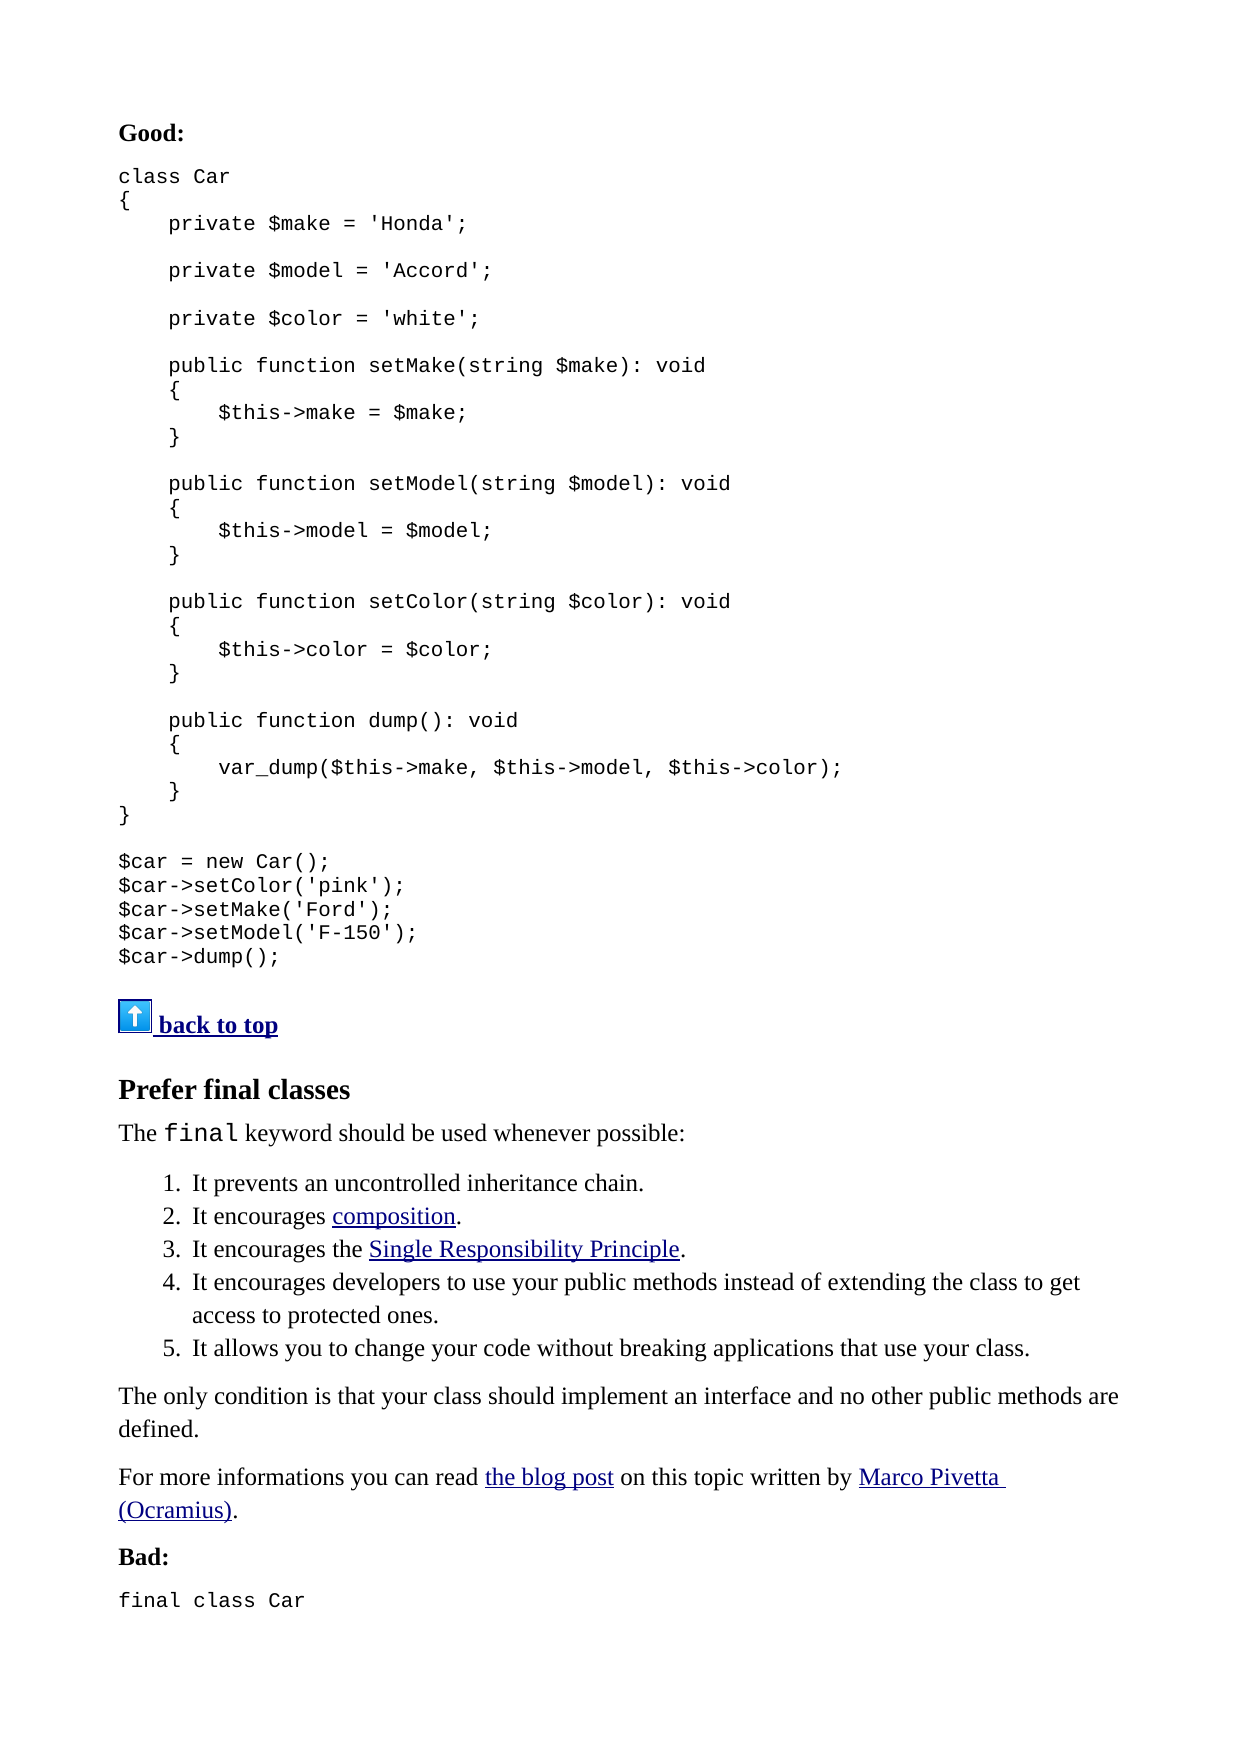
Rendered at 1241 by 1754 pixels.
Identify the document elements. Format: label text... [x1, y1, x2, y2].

text Bad: [118, 1542, 1122, 1571]
text $car->dump(); [118, 946, 1122, 970]
text $this->model = $model; [118, 520, 1122, 544]
list It encourages developers to use your public methods instead of extending the class to get access to protected ones. [162, 1267, 1122, 1329]
list It encourages the Single Responsibility Principle. [162, 1234, 1122, 1263]
text { [118, 497, 1122, 520]
text public function setColor(string $color): void [118, 591, 1122, 615]
text Good: [118, 118, 1122, 147]
text var_dump($this->make, $this->model, $this->color); [118, 757, 1122, 781]
text $car = new Car(); [118, 851, 1122, 875]
subtitle Prefer final classes [118, 1072, 1122, 1106]
text The only condition is that your class should implement an interface and no other public methods are defined. [118, 1381, 1122, 1443]
text } [118, 804, 1122, 828]
text $this->color = $color; [118, 639, 1122, 662]
text $this->make = $make; [118, 402, 1122, 426]
text { [118, 733, 1122, 757]
text private $model = 'Accord'; [118, 260, 1122, 284]
text back to top [118, 999, 1122, 1039]
text public function dump(): void [118, 709, 1122, 733]
text class Car [118, 166, 1122, 189]
text The final keyword should be used whenever possible: [118, 1118, 1122, 1149]
text public function setMake(string $make): void [118, 355, 1122, 378]
list It encourages composition. [162, 1201, 1122, 1230]
text final class Car [118, 1590, 1122, 1614]
text $car->setMake('Ford'); [118, 899, 1122, 922]
text For more informations you can read the blog post on this topic written by Marco Pivetta (Ocramius). [118, 1462, 1122, 1523]
text } [118, 781, 1122, 804]
text private $color = 'white'; [118, 308, 1122, 331]
list It prevents an uncontrolled inheritance chain. [162, 1168, 1122, 1197]
text public function setModel(string $model): void [118, 473, 1122, 497]
text $car->setModel('F-150'); [118, 922, 1122, 946]
text { [118, 189, 1122, 213]
text } [118, 426, 1122, 449]
text } [118, 662, 1122, 686]
text { [118, 615, 1122, 639]
list It allows you to change your code without breaking applications that use your class. [162, 1333, 1122, 1362]
text private $make = 'Honda'; [118, 213, 1122, 237]
text } [118, 544, 1122, 568]
text { [118, 378, 1122, 402]
text $car->setColor('pink'); [118, 875, 1122, 899]
picture [120, 1001, 151, 1032]
